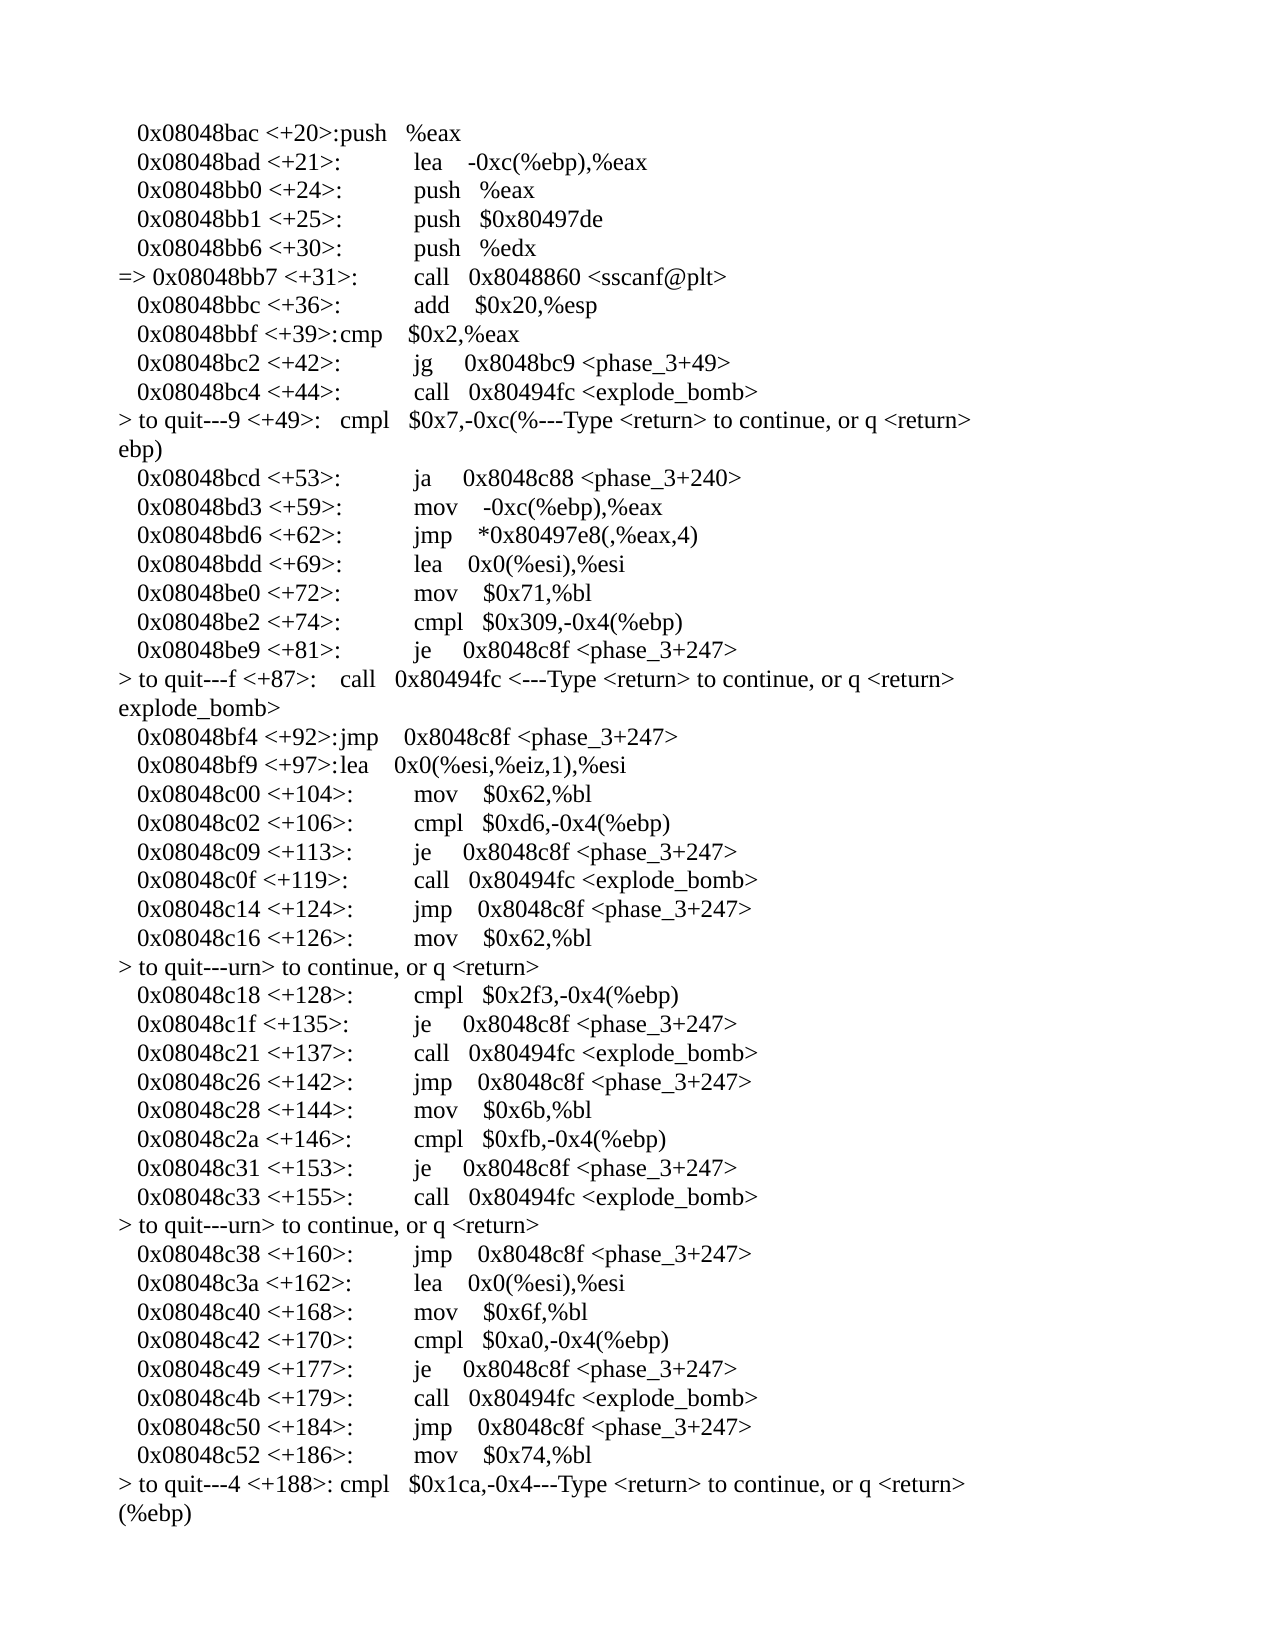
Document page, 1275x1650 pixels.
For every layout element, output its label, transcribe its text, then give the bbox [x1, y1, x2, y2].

text 0x08048c52 <+186>: mov $0x74,%bl [118, 1441, 1157, 1469]
text 0x08048c14 <+124>: jmp 0x8048c8f <phase_3+247> [118, 894, 1157, 923]
text 0x08048c40 <+168>: mov $0x6f,%bl [118, 1297, 1157, 1326]
text 0x08048c09 <+113>: je 0x8048c8f <phase_3+247> [118, 837, 1157, 866]
text 0x08048c50 <+184>: jmp 0x8048c8f <phase_3+247> [118, 1412, 1157, 1441]
text 0x08048c4b <+179>: call 0x80494fc <explode_bomb> [118, 1383, 1157, 1412]
text 0x08048c31 <+153>: je 0x8048c8f <phase_3+247> [118, 1153, 1157, 1182]
text 0x08048bac <+20>: push %eax [118, 118, 1157, 147]
text 0x08048c38 <+160>: jmp 0x8048c8f <phase_3+247> [118, 1239, 1157, 1268]
text 0x08048c00 <+104>: mov $0x62,%bl [118, 779, 1157, 808]
text 0x08048c3a <+162>: lea 0x0(%esi),%esi [118, 1268, 1157, 1297]
text 0x08048c49 <+177>: je 0x8048c8f <phase_3+247> [118, 1354, 1157, 1383]
text 0x08048bd6 <+62>: jmp *0x80497e8(,%eax,4) [118, 521, 1157, 549]
text 0x08048be0 <+72>: mov $0x71,%bl [118, 578, 1157, 607]
text ebp) [118, 434, 1157, 463]
text 0x08048c33 <+155>: call 0x80494fc <explode_bomb> [118, 1182, 1157, 1211]
text > to quit---f <+87>: call 0x80494fc <---Type <return> to continue, or q <return> [118, 664, 1157, 693]
text 0x08048bbf <+39>: cmp $0x2,%eax [118, 319, 1157, 348]
text 0x08048bbc <+36>: add $0x20,%esp [118, 291, 1157, 319]
text 0x08048c26 <+142>: jmp 0x8048c8f <phase_3+247> [118, 1067, 1157, 1096]
text 0x08048c16 <+126>: mov $0x62,%bl [118, 923, 1157, 952]
text 0x08048bc2 <+42>: jg 0x8048bc9 <phase_3+49> [118, 348, 1157, 377]
text 0x08048bcd <+53>: ja 0x8048c88 <phase_3+240> [118, 463, 1157, 492]
text (%ebp) [118, 1498, 1157, 1527]
text 0x08048c21 <+137>: call 0x80494fc <explode_bomb> [118, 1038, 1157, 1067]
text 0x08048c18 <+128>: cmpl $0x2f3,-0x4(%ebp) [118, 981, 1157, 1009]
text 0x08048bf9 <+97>: lea 0x0(%esi,%eiz,1),%esi [118, 751, 1157, 779]
text 0x08048bb0 <+24>: push %eax [118, 176, 1157, 204]
text 0x08048bc4 <+44>: call 0x80494fc <explode_bomb> [118, 377, 1157, 406]
text 0x08048bb6 <+30>: push %edx [118, 233, 1157, 262]
text explode_bomb> [118, 693, 1157, 722]
text > to quit---urn> to continue, or q <return> [118, 1211, 1157, 1239]
text 0x08048c42 <+170>: cmpl $0xa0,-0x4(%ebp) [118, 1326, 1157, 1354]
text > to quit---4 <+188>: cmpl $0x1ca,-0x4---Type <return> to continue, or q <return> [118, 1469, 1157, 1498]
text => 0x08048bb7 <+31>: call 0x8048860 <sscanf@plt> [118, 262, 1157, 291]
text 0x08048c02 <+106>: cmpl $0xd6,-0x4(%ebp) [118, 808, 1157, 837]
text 0x08048bd3 <+59>: mov -0xc(%ebp),%eax [118, 492, 1157, 521]
text 0x08048bf4 <+92>: jmp 0x8048c8f <phase_3+247> [118, 722, 1157, 751]
text 0x08048c28 <+144>: mov $0x6b,%bl [118, 1096, 1157, 1124]
text 0x08048c0f <+119>: call 0x80494fc <explode_bomb> [118, 866, 1157, 894]
text 0x08048bdd <+69>: lea 0x0(%esi),%esi [118, 549, 1157, 578]
text 0x08048be9 <+81>: je 0x8048c8f <phase_3+247> [118, 636, 1157, 664]
text 0x08048be2 <+74>: cmpl $0x309,-0x4(%ebp) [118, 607, 1157, 636]
text 0x08048bad <+21>: lea -0xc(%ebp),%eax [118, 147, 1157, 176]
text 0x08048c2a <+146>: cmpl $0xfb,-0x4(%ebp) [118, 1124, 1157, 1153]
text 0x08048c1f <+135>: je 0x8048c8f <phase_3+247> [118, 1009, 1157, 1038]
text > to quit---9 <+49>: cmpl $0x7,-0xc(%---Type <return> to continue, or q <return> [118, 406, 1157, 434]
text 0x08048bb1 <+25>: push $0x80497de [118, 204, 1157, 233]
text > to quit---urn> to continue, or q <return> [118, 952, 1157, 981]
